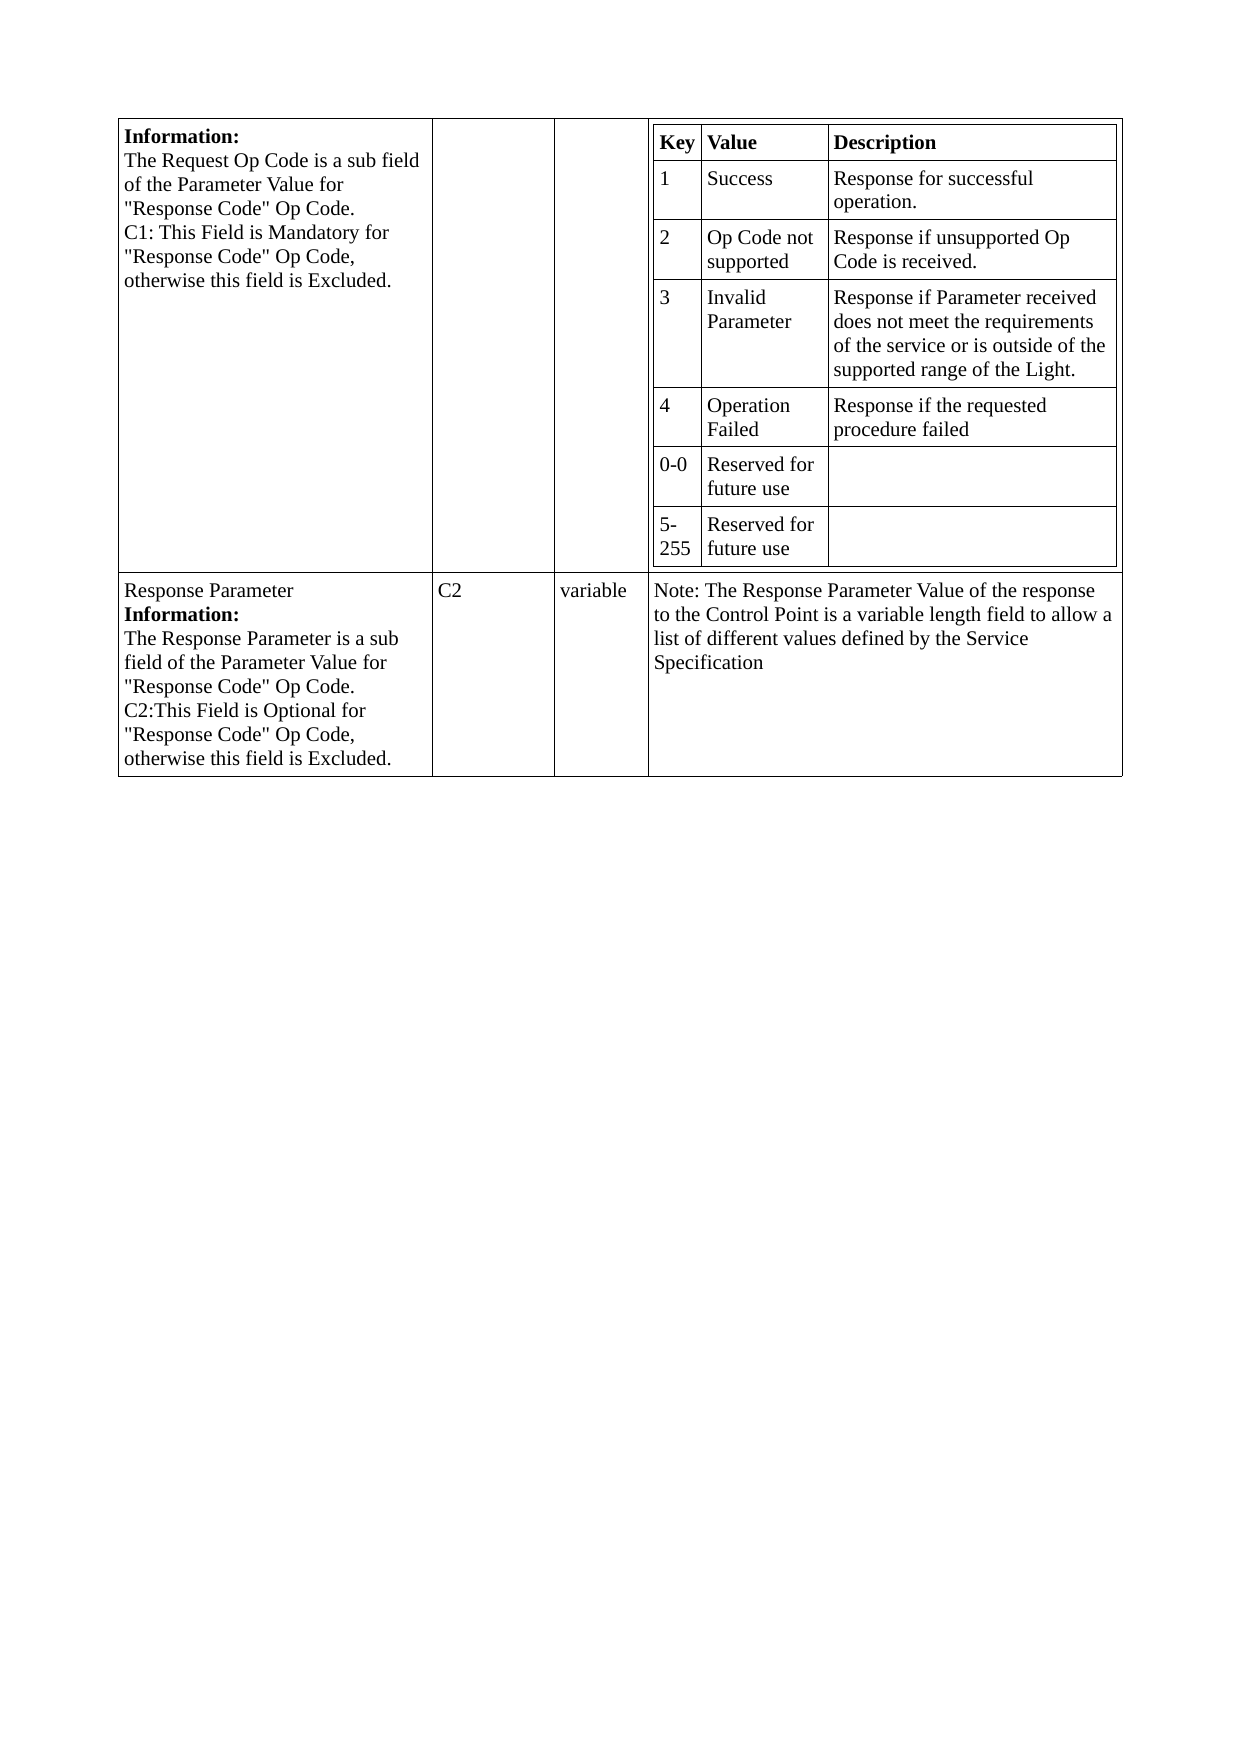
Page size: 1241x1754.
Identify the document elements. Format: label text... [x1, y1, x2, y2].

table_cell variable [555, 573, 648, 776]
table_cell 5-255 [654, 507, 701, 566]
table_cell Success [702, 161, 828, 219]
table_cell Reserved for future use [702, 447, 828, 506]
table_cell Response for successful operation. [829, 161, 1116, 219]
table_cell Reserved for future use [702, 507, 828, 566]
table_header Value [702, 125, 828, 159]
table_cell [829, 447, 1116, 506]
table_cell [829, 507, 1116, 566]
table_cell Information: The Request Op Code is a sub field of the Parameter Value for "Response Code" Op Code. C1: This Field is Mandatory for "Response Code" Op Code, otherwise this field is Excluded. [119, 119, 432, 572]
table_cell Response Parameter Information: The Response Parameter is a sub field of the Parameter Value for "Response Code" Op Code. C2:This Field is Optional for "Response Code" Op Code, otherwise this field is Excluded. [119, 573, 432, 776]
table_cell Invalid Parameter [702, 280, 828, 387]
table_cell 3 [654, 280, 701, 387]
table_cell 1 [654, 161, 701, 219]
table_cell Operation Failed [702, 388, 828, 446]
table_cell 2 [654, 220, 701, 279]
table_header Key [654, 125, 701, 159]
table_cell Op Code not supported [702, 220, 828, 279]
table_header Description [829, 125, 1116, 159]
table_cell [433, 119, 554, 572]
table_cell 4 [654, 388, 701, 446]
table_cell Response if Parameter received does not meet the requirements of the service or is outside of the supported range of the Light. [829, 280, 1116, 387]
table_cell C2 [433, 573, 554, 776]
table_cell Note: The Response Parameter Value of the response to the Control Point is a variable length field to allow a list of different values defined by the Service Specification [649, 573, 1122, 776]
table_cell [555, 119, 648, 572]
table_cell Response if the requested procedure failed [829, 388, 1116, 446]
table_cell [649, 119, 1122, 572]
table_cell 0-0 [654, 447, 701, 506]
table_cell Response if unsupported Op Code is received. [829, 220, 1116, 279]
